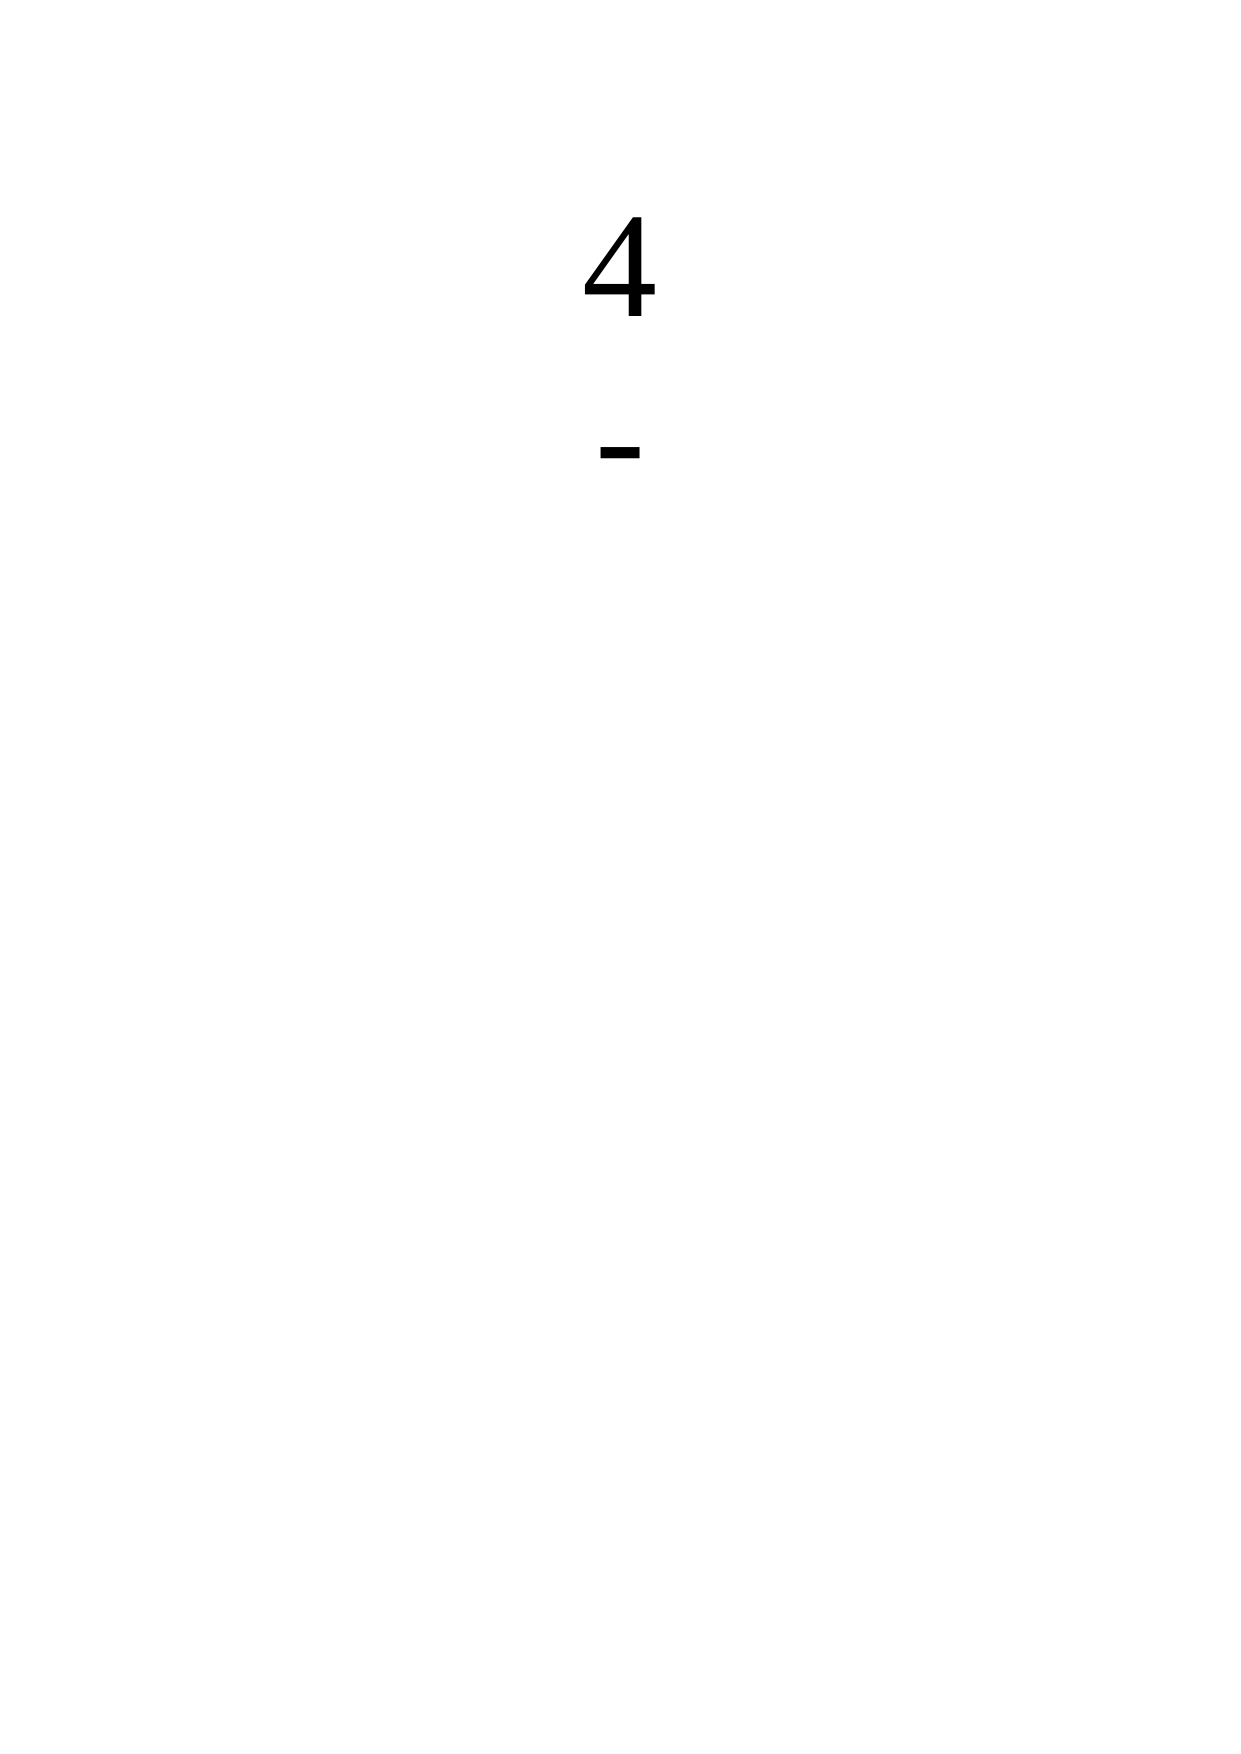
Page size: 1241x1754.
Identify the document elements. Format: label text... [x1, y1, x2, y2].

text 4 [118, 176, 1122, 349]
text - [118, 349, 1122, 521]
